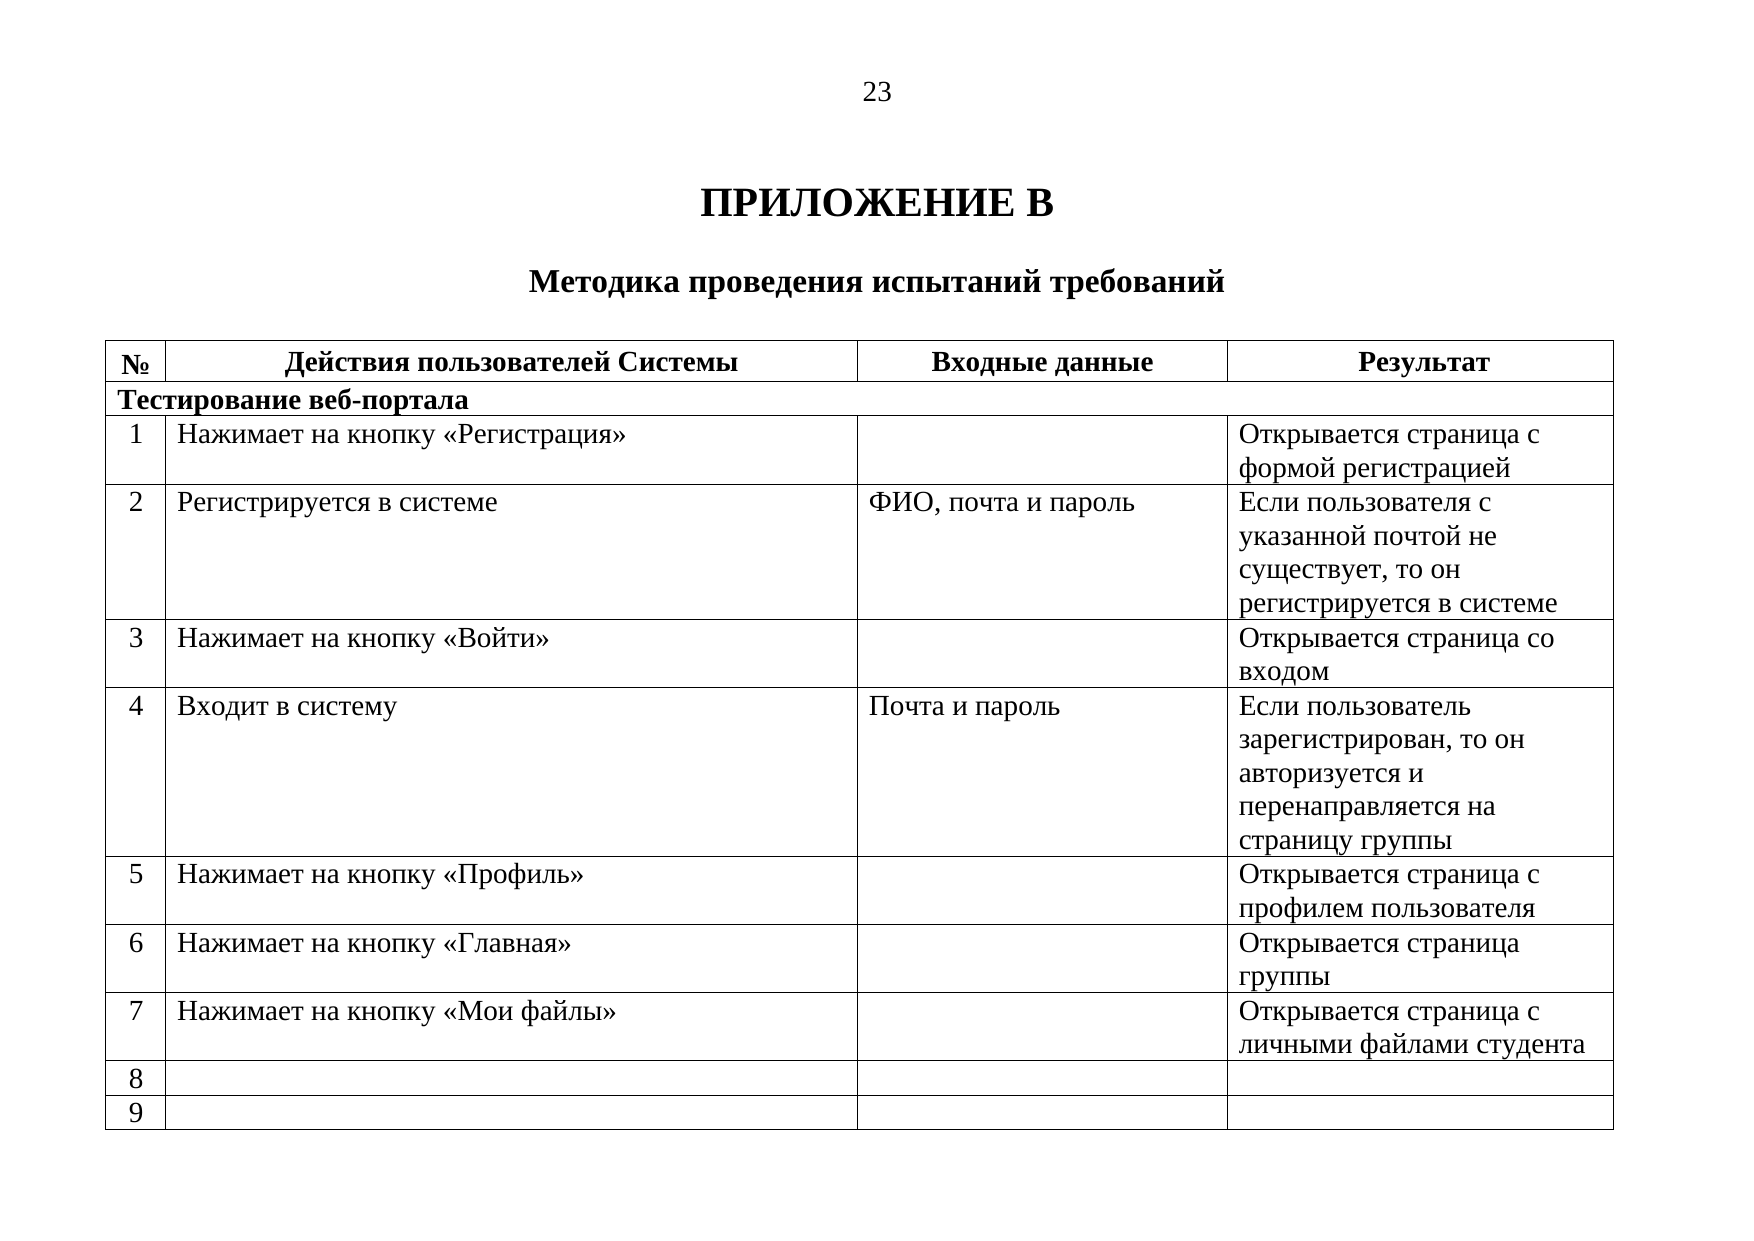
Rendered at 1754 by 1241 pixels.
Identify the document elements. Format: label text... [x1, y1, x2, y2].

table_cell 2 [106, 485, 165, 619]
table_cell 7 [106, 993, 165, 1060]
table_cell Нажимает на кнопку «Главная» [166, 925, 857, 992]
table_cell [858, 857, 1227, 924]
table_cell 6 [106, 925, 165, 992]
table_cell [858, 620, 1227, 687]
table_cell [1228, 1061, 1613, 1094]
table_cell [166, 1096, 857, 1129]
table_cell [858, 1061, 1227, 1094]
table_cell [166, 1061, 857, 1094]
table_cell 3 [106, 620, 165, 687]
table_cell Открывается страница со входом [1228, 620, 1613, 687]
table_cell Если пользователя с указанной почтой не существует, то он регистрируется в системе [1228, 485, 1613, 619]
table_cell Открывается страница с профилем пользователя [1228, 857, 1613, 924]
text Методика проведения испытаний требований [118, 262, 1636, 300]
table_cell 4 [106, 688, 165, 856]
table_cell 9 [106, 1096, 165, 1129]
table_header Результат [1228, 341, 1613, 381]
table_cell Открывается страница группы [1228, 925, 1613, 992]
table_cell [858, 1096, 1227, 1129]
table_cell Нажимает на кнопку «Мои файлы» [166, 993, 857, 1060]
table_header Входные данные [858, 341, 1227, 381]
table_cell [858, 925, 1227, 992]
table_cell 5 [106, 857, 165, 924]
table_cell 8 [106, 1061, 165, 1094]
table_cell Нажимает на кнопку «Войти» [166, 620, 857, 687]
table_cell [1228, 1096, 1613, 1129]
table_cell Нажимает на кнопку «Профиль» [166, 857, 857, 924]
table_cell 1 [106, 416, 165, 483]
table_cell Открывается страница с личными файлами студента [1228, 993, 1613, 1060]
table_cell Почта и пароль [858, 688, 1227, 856]
table_cell [858, 993, 1227, 1060]
table_cell Регистрируется в системе [166, 485, 857, 619]
table_header Действия пользователей Системы [166, 341, 857, 381]
table_cell Тестирование веб-портала [106, 382, 1613, 415]
subtitle ПРИЛОЖЕНИЕ В [118, 177, 1636, 225]
table_cell [858, 416, 1227, 483]
table_cell Нажимает на кнопку «Регистрация» [166, 416, 857, 483]
table_cell Входит в систему [166, 688, 857, 856]
table_cell ФИО, почта и пароль [858, 485, 1227, 619]
table_header № [106, 341, 165, 381]
table_cell Открывается страница с формой регистрацией [1228, 416, 1613, 483]
table_cell Если пользователь зарегистрирован, то он авторизуется и перенаправляется на страницу группы [1228, 688, 1613, 856]
